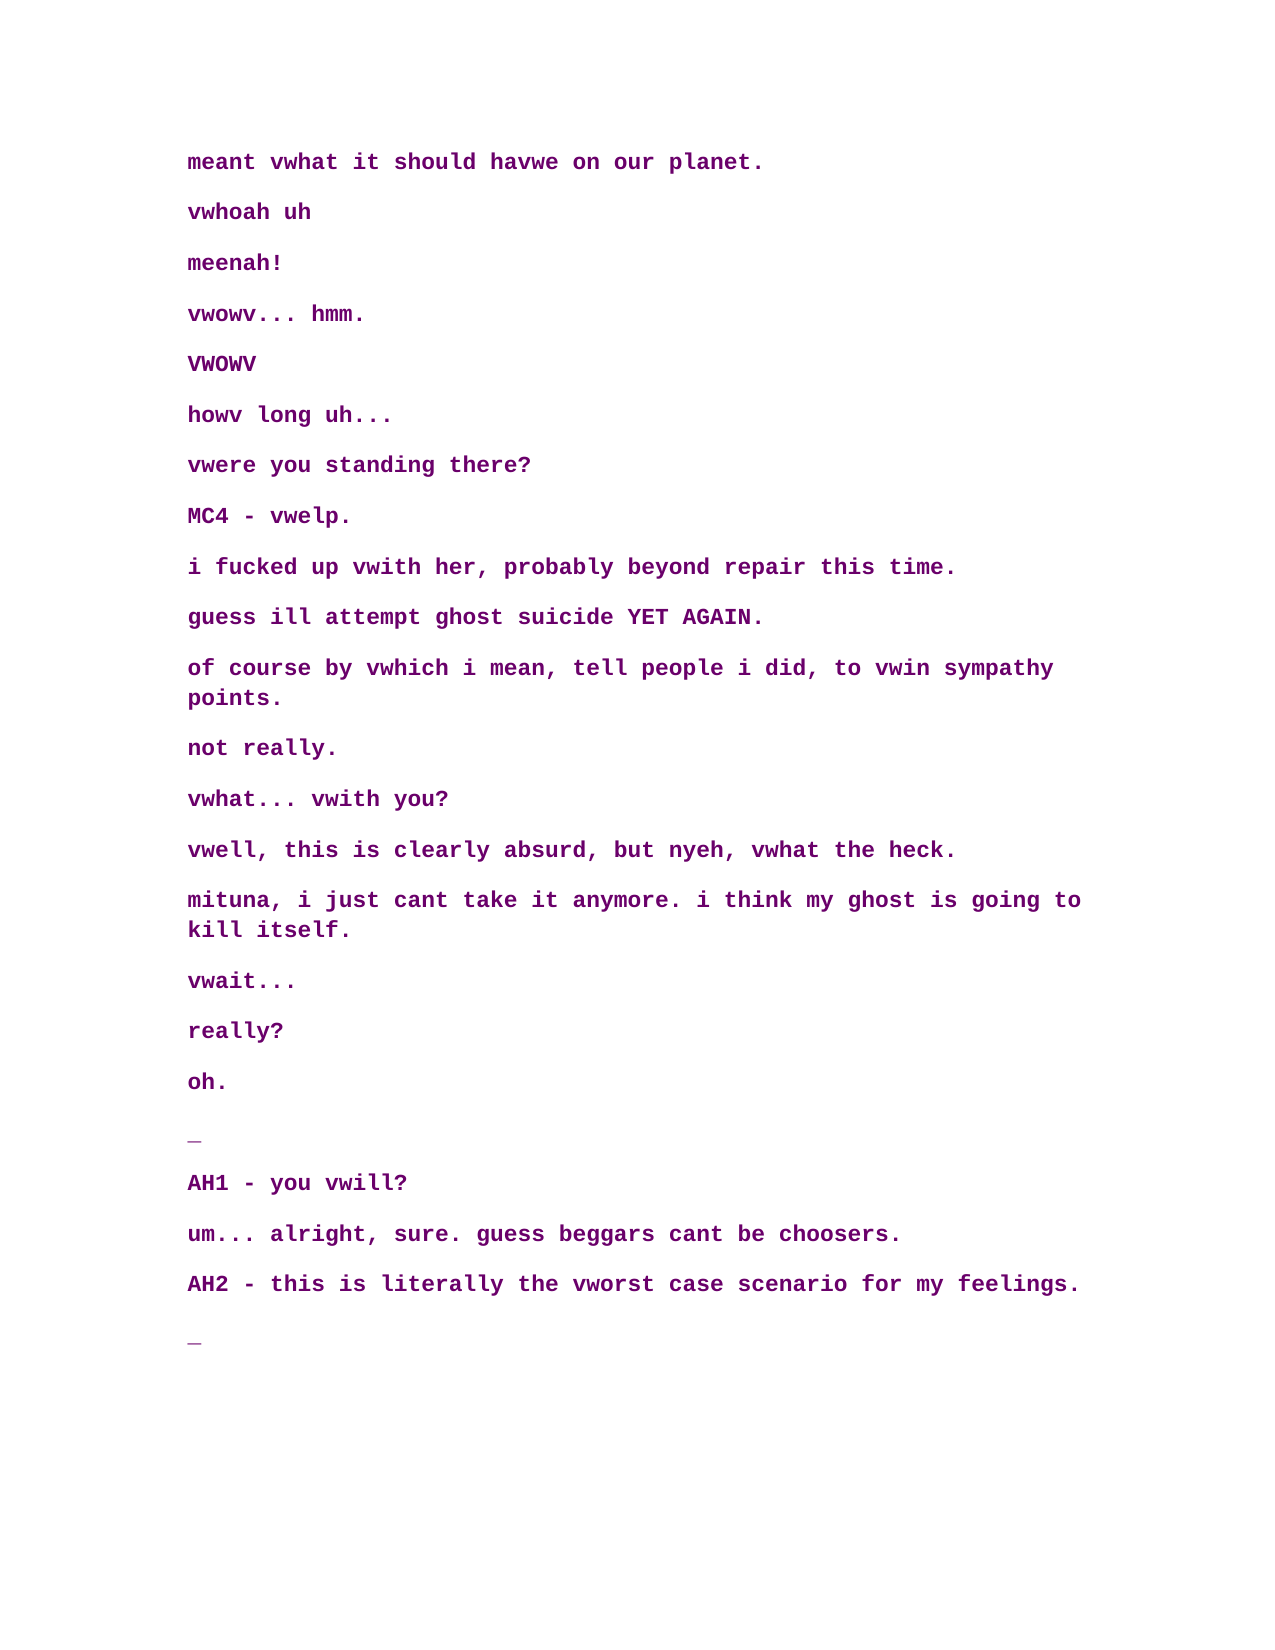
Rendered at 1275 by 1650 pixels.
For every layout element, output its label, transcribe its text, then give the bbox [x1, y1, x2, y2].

text um... alright, sure. guess beggars cant be choosers. [187, 1222, 1087, 1248]
text AH1 - you vwill? [187, 1171, 1087, 1197]
text _ [187, 1121, 1087, 1147]
text vwowv... hmm. [187, 302, 1087, 328]
text meant vwhat it should havwe on our planet. [187, 150, 1087, 176]
text meenah! [187, 251, 1087, 277]
text guess ill attempt ghost suicide YET AGAIN. [187, 606, 1087, 632]
text vwhat... vwith you? [187, 787, 1087, 813]
text _ [187, 1323, 1087, 1349]
text vwhoah uh [187, 201, 1087, 227]
text not really. [187, 737, 1087, 763]
text vwere you standing there? [187, 454, 1087, 480]
text VWOWV [187, 352, 1087, 378]
text howv long uh... [187, 403, 1087, 429]
text AH2 - this is literally the vworst case scenario for my feelings. [187, 1273, 1087, 1299]
text MC4 - vwelp. [187, 504, 1087, 530]
text i fucked up vwith her, probably beyond repair this time. [187, 555, 1087, 581]
text vwait... [187, 969, 1087, 995]
text of course by vwhich i mean, tell people i did, to vwin sympathy points. [187, 656, 1087, 712]
text oh. [187, 1070, 1087, 1096]
text mituna, i just cant take it anymore. i think my ghost is going to kill itself. [187, 888, 1087, 944]
text really? [187, 1019, 1087, 1046]
text vwell, this is clearly absurd, but nyeh, vwhat the heck. [187, 838, 1087, 864]
